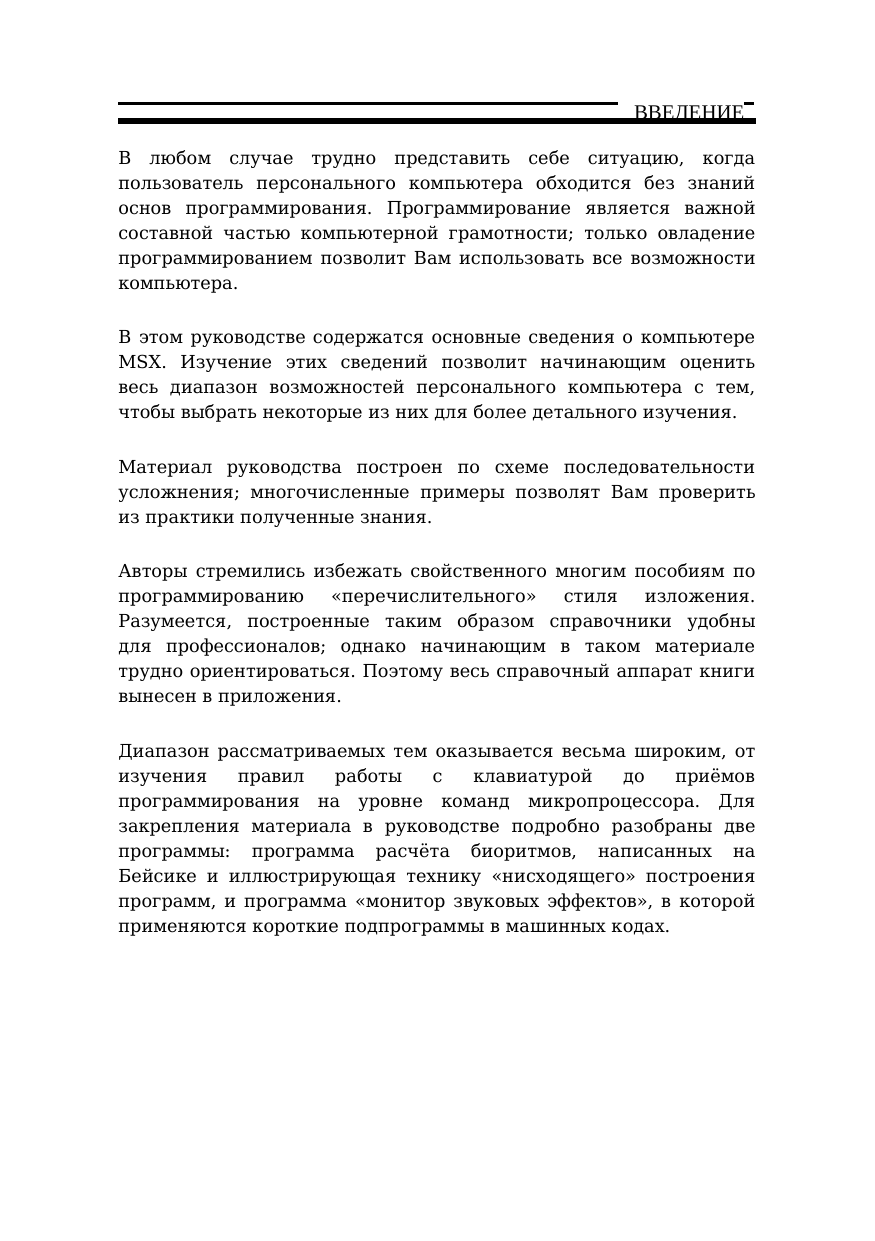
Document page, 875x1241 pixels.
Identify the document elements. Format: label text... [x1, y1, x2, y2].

text В этом руководстве содержатся основные сведения о компьютере MSX. Изучение этих сведений позволит начинающим оценить весь диапазон возможностей персонального компьютера с тем, чтобы выбрать некоторые из них для более детального изучения. [118, 327, 756, 423]
text Авторы стремились избежать свойственного многим пособиям по программированию «перечислительного» стиля изложения. Разумеется, построенные таким образом справочники удобны для профессионалов; однако начинающим в таком материале трудно ориентироваться. Поэтому весь справочный аппарат книги вынесен в приложения. [118, 561, 756, 707]
text Диапазон рассматриваемых тем оказывается весьма широким, от изучения правил работы с клавиатурой до приёмов программирования на уровне команд микропроцессора. Для закрепления материала в руководстве подробно разобраны две программы: программа расчёта биоритмов, написанных на Бейсике и иллюстрирующая технику «нисходящего» построения программ, и программа «монитор звуковых эффектов», в которой применяются короткие подпрограммы в машинных кодах. [118, 741, 756, 936]
text Материал руководства построен по схеме последовательности усложнения; многочисленные примеры позволят Вам проверить из практики полученные знания. [118, 457, 756, 527]
text В любом случае трудно представить себе ситуацию, когда пользователь персонального компьютера обходится без знаний основ программирования. Программирование является важной составной частью компьютерной грамотности; только овладение программированием позволит Вам использовать все возможности компьютера. [118, 148, 756, 293]
